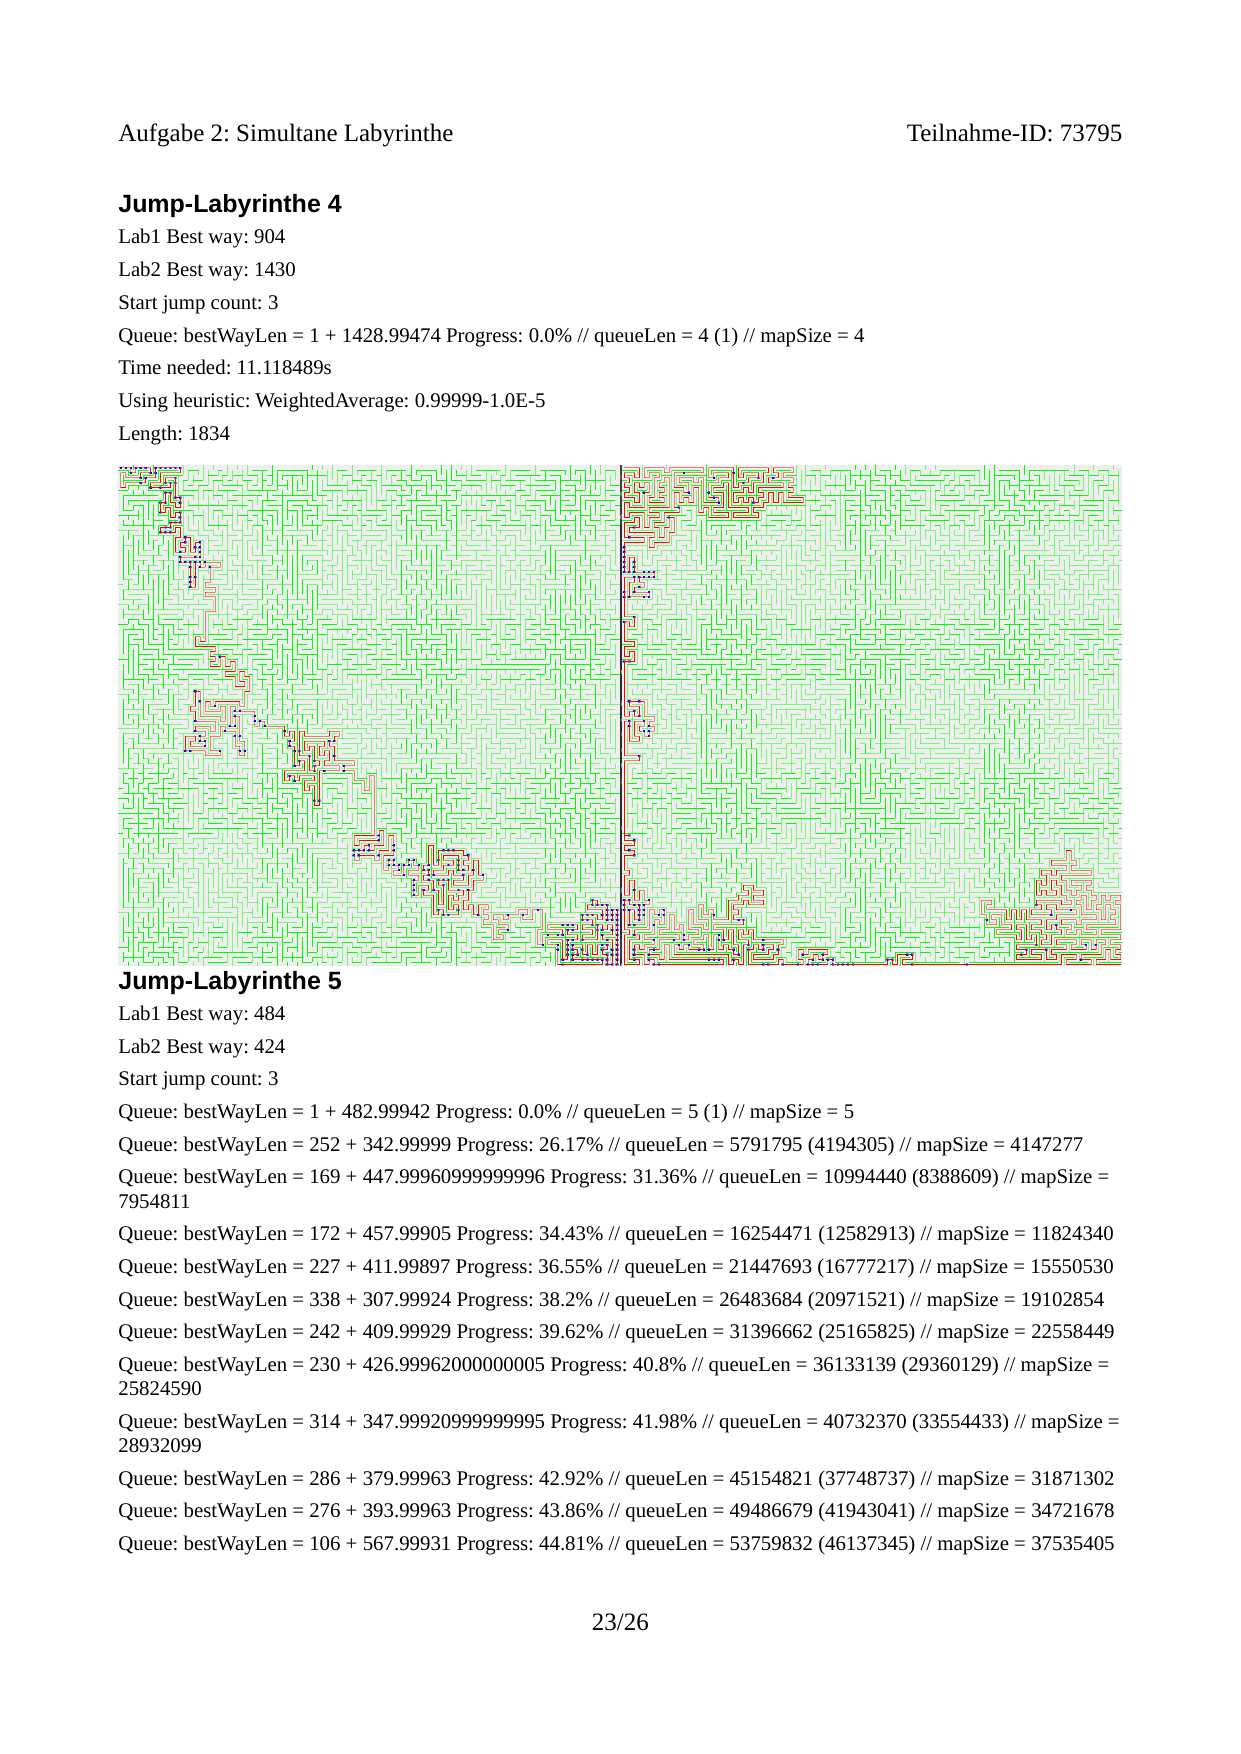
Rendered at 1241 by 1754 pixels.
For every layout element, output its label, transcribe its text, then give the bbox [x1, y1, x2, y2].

text Queue: bestWayLen = 169 + 447.99960999999996 Progress: 31.36% // queueLen = 10994440 (8388609) // mapSize = 7954811 [118, 1164, 1122, 1213]
text Queue: bestWayLen = 230 + 426.99962000000005 Progress: 40.8% // queueLen = 36133139 (29360129) // mapSize = 25824590 [118, 1352, 1122, 1400]
text Start jump count: 3 [118, 290, 1122, 314]
text Lab2 Best way: 1430 [118, 257, 1122, 281]
text Queue: bestWayLen = 172 + 457.99905 Progress: 34.43% // queueLen = 16254471 (12582913) // mapSize = 11824340 [118, 1221, 1122, 1245]
text Queue: bestWayLen = 1 + 1428.99474 Progress: 0.0% // queueLen = 4 (1) // mapSize = 4 [118, 322, 1122, 347]
text Lab1 Best way: 904 [118, 224, 1122, 248]
subtitle Jump-Labyrinthe 4 [118, 189, 1122, 218]
text Start jump count: 3 [118, 1066, 1122, 1090]
text Lab2 Best way: 424 [118, 1034, 1122, 1058]
text Length: 1834 [118, 421, 1122, 445]
text Lab1 Best way: 484 [118, 1001, 1122, 1025]
text Queue: bestWayLen = 338 + 307.99924 Progress: 38.2% // queueLen = 26483684 (20971521) // mapSize = 19102854 [118, 1287, 1122, 1311]
text Queue: bestWayLen = 1 + 482.99942 Progress: 0.0% // queueLen = 5 (1) // mapSize = 5 [118, 1099, 1122, 1123]
text Time needed: 11.118489s [118, 355, 1122, 379]
text Using heuristic: WeightedAverage: 0.99999-1.0E-5 [118, 388, 1122, 412]
text Queue: bestWayLen = 252 + 342.99999 Progress: 26.17% // queueLen = 5791795 (4194305) // mapSize = 4147277 [118, 1132, 1122, 1156]
text Queue: bestWayLen = 242 + 409.99929 Progress: 39.62% // queueLen = 31396662 (25165825) // mapSize = 22558449 [118, 1319, 1122, 1343]
text Queue: bestWayLen = 106 + 567.99931 Progress: 44.81% // queueLen = 53759832 (46137345) // mapSize = 37535405 [118, 1531, 1122, 1555]
subtitle Jump-Labyrinthe 5 [118, 966, 1122, 995]
text Queue: bestWayLen = 276 + 393.99963 Progress: 43.86% // queueLen = 49486679 (41943041) // mapSize = 34721678 [118, 1498, 1122, 1522]
picture [118, 465, 1123, 966]
text Queue: bestWayLen = 286 + 379.99963 Progress: 42.92% // queueLen = 45154821 (37748737) // mapSize = 31871302 [118, 1466, 1122, 1490]
text Queue: bestWayLen = 314 + 347.99920999999995 Progress: 41.98% // queueLen = 40732370 (33554433) // mapSize = 28932099 [118, 1409, 1122, 1457]
text Queue: bestWayLen = 227 + 411.99897 Progress: 36.55% // queueLen = 21447693 (16777217) // mapSize = 15550530 [118, 1254, 1122, 1278]
